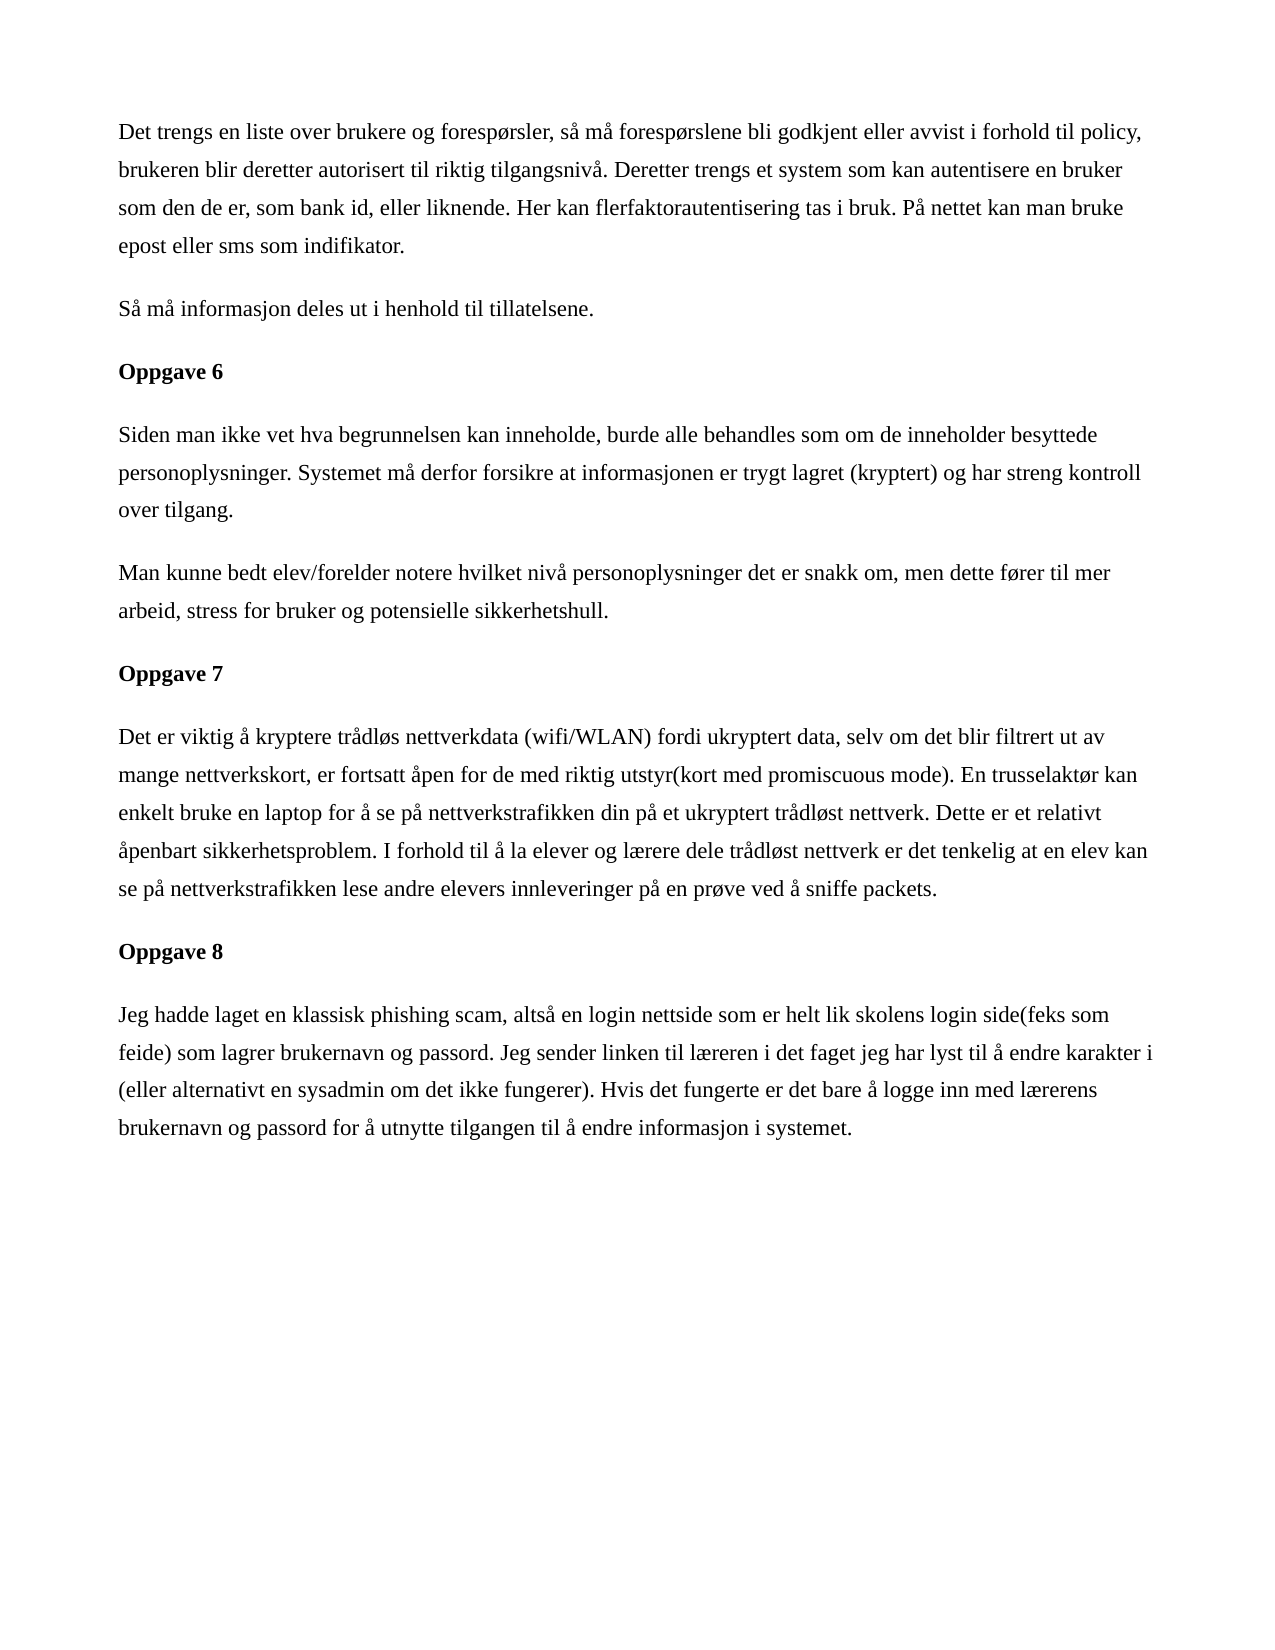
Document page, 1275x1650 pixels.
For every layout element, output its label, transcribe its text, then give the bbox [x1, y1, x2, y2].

text Så må informasjon deles ut i henhold til tillatelsene. [118, 295, 1157, 321]
text Det er viktig å kryptere trådløs nettverkdata (wifi/WLAN) fordi ukryptert data, selv om det blir filtrert ut av mange nettverkskort, er fortsatt åpen for de med riktig utstyr(kort med promiscuous mode). En trusselaktør kan enkelt bruke en laptop for å se på nettverkstrafikken din på et ukryptert trådløst nettverk. Dette er et relativt åpenbart sikkerhetsproblem. I forhold til å la elever og lærere dele trådløst nettverk er det tenkelig at en elev kan se på nettverkstrafikken lese andre elevers innleveringer på en prøve ved å sniffe packets. [118, 723, 1157, 901]
text Oppgave 8 [118, 938, 1157, 964]
text Siden man ikke vet hva begrunnelsen kan inneholde, burde alle behandles som om de inneholder besyttede personoplysninger. Systemet må derfor forsikre at informasjonen er trygt lagret (kryptert) og har streng kontroll over tilgang. [118, 421, 1157, 523]
text Oppgave 7 [118, 660, 1157, 687]
text Man kunne bedt elev/forelder notere hvilket nivå personoplysninger det er snakk om, men dette fører til mer arbeid, stress for bruker og potensielle sikkerhetshull. [118, 559, 1157, 624]
text Oppgave 6 [118, 358, 1157, 384]
text Jeg hadde laget en klassisk phishing scam, altså en login nettside som er helt lik skolens login side(feks som feide) som lagrer brukernavn og passord. Jeg sender linken til læreren i det faget jeg har lyst til å endre karakter i (eller alternativt en sysadmin om det ikke fungerer). Hvis det fungerte er det bare å logge inn med lærerens brukernavn og passord for å utnytte tilgangen til å endre informasjon i systemet. [118, 1001, 1157, 1141]
text Det trengs en liste over brukere og forespørsler, så må forespørslene bli godkjent eller avvist i forhold til policy, brukeren blir deretter autorisert til riktig tilgangsnivå. Deretter trengs et system som kan autentisere en bruker som den de er, som bank id, eller liknende. Her kan flerfaktorautentisering tas i bruk. På nettet kan man bruke epost eller sms som indifikator. [118, 118, 1157, 258]
